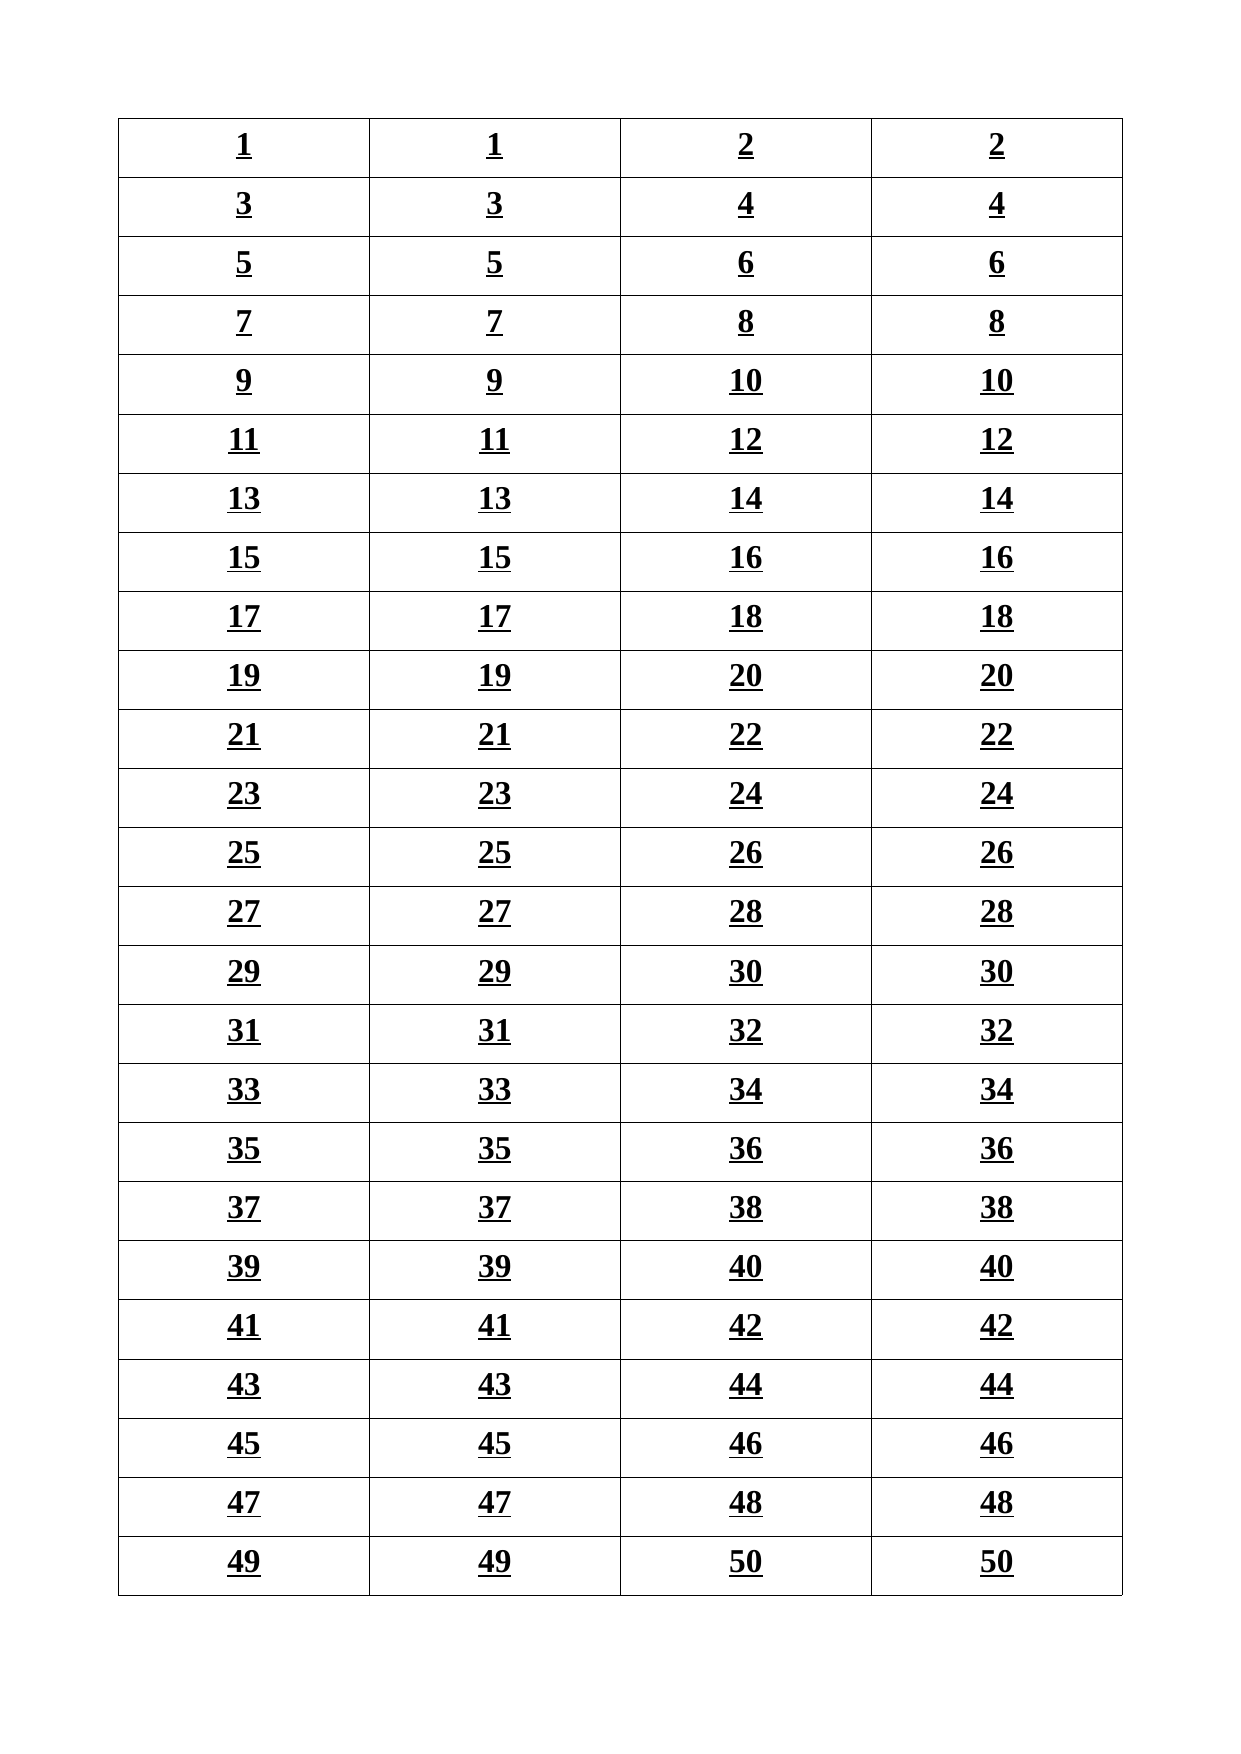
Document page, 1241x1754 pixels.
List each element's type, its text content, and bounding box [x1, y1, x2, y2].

table_cell 37 [370, 1182, 620, 1240]
table_cell 8 [621, 296, 871, 354]
table_cell 32 [872, 1005, 1122, 1063]
table_cell 9 [370, 355, 620, 413]
table_cell 45 [119, 1419, 369, 1477]
table_cell 14 [872, 474, 1122, 532]
table_cell 27 [370, 887, 620, 945]
table_cell 34 [872, 1064, 1122, 1122]
table_cell 33 [370, 1064, 620, 1122]
table_cell 24 [872, 769, 1122, 827]
table_cell 50 [621, 1537, 871, 1595]
table_cell 48 [621, 1478, 871, 1536]
table_cell 25 [370, 828, 620, 886]
table_cell 46 [621, 1419, 871, 1477]
table_cell 40 [621, 1241, 871, 1299]
table_cell 44 [621, 1360, 871, 1417]
table_cell 8 [872, 296, 1122, 354]
table_cell 49 [370, 1537, 620, 1595]
table_cell 44 [872, 1360, 1122, 1417]
table_cell 7 [370, 296, 620, 354]
table_cell 39 [119, 1241, 369, 1299]
table_cell 6 [621, 237, 871, 295]
table_cell 16 [872, 533, 1122, 591]
table_cell 13 [370, 474, 620, 532]
table_cell 38 [621, 1182, 871, 1240]
table_cell 17 [119, 592, 369, 650]
table_cell 28 [621, 887, 871, 945]
table_cell 33 [119, 1064, 369, 1122]
table_cell 26 [872, 828, 1122, 886]
table_cell 38 [872, 1182, 1122, 1240]
table_cell 45 [370, 1419, 620, 1477]
table_cell 9 [119, 355, 369, 413]
table_cell 35 [119, 1123, 369, 1181]
table_cell 47 [119, 1478, 369, 1536]
table_cell 15 [370, 533, 620, 591]
table_header 1 [119, 119, 369, 177]
table_cell 21 [119, 710, 369, 768]
table_cell 36 [621, 1123, 871, 1181]
table_cell 28 [872, 887, 1122, 945]
table_cell 22 [872, 710, 1122, 768]
table_cell 29 [370, 946, 620, 1004]
table_cell 24 [621, 769, 871, 827]
table_cell 12 [872, 415, 1122, 472]
table_cell 31 [119, 1005, 369, 1063]
table_cell 43 [370, 1360, 620, 1417]
table_header 2 [872, 119, 1122, 177]
table_cell 30 [872, 946, 1122, 1004]
table_cell 31 [370, 1005, 620, 1063]
table_cell 4 [621, 178, 871, 236]
table_cell 4 [872, 178, 1122, 236]
table_cell 48 [872, 1478, 1122, 1536]
table_cell 43 [119, 1360, 369, 1417]
table_cell 15 [119, 533, 369, 591]
table_cell 19 [119, 651, 369, 709]
table_cell 27 [119, 887, 369, 945]
table_cell 41 [370, 1300, 620, 1358]
table_cell 37 [119, 1182, 369, 1240]
table_cell 22 [621, 710, 871, 768]
table_header 2 [621, 119, 871, 177]
table_cell 17 [370, 592, 620, 650]
table_cell 46 [872, 1419, 1122, 1477]
table_cell 3 [119, 178, 369, 236]
table_cell 41 [119, 1300, 369, 1358]
table_cell 18 [872, 592, 1122, 650]
table_cell 7 [119, 296, 369, 354]
table_cell 23 [370, 769, 620, 827]
table_cell 14 [621, 474, 871, 532]
table_header 1 [370, 119, 620, 177]
table_cell 36 [872, 1123, 1122, 1181]
table_cell 20 [621, 651, 871, 709]
table_cell 39 [370, 1241, 620, 1299]
table_cell 29 [119, 946, 369, 1004]
table_cell 40 [872, 1241, 1122, 1299]
table_cell 11 [370, 415, 620, 472]
table_cell 3 [370, 178, 620, 236]
table_cell 32 [621, 1005, 871, 1063]
table_cell 13 [119, 474, 369, 532]
table_cell 20 [872, 651, 1122, 709]
table_cell 49 [119, 1537, 369, 1595]
table_cell 26 [621, 828, 871, 886]
table_cell 5 [119, 237, 369, 295]
table_cell 10 [621, 355, 871, 413]
table_cell 19 [370, 651, 620, 709]
table_cell 21 [370, 710, 620, 768]
table_cell 5 [370, 237, 620, 295]
table_cell 34 [621, 1064, 871, 1122]
table_cell 6 [872, 237, 1122, 295]
table_cell 42 [872, 1300, 1122, 1358]
table_cell 47 [370, 1478, 620, 1536]
table_cell 16 [621, 533, 871, 591]
table_cell 25 [119, 828, 369, 886]
table_cell 18 [621, 592, 871, 650]
table_cell 23 [119, 769, 369, 827]
table_cell 12 [621, 415, 871, 472]
table_cell 11 [119, 415, 369, 472]
table_cell 42 [621, 1300, 871, 1358]
table_cell 35 [370, 1123, 620, 1181]
table_cell 50 [872, 1537, 1122, 1595]
table_cell 30 [621, 946, 871, 1004]
table_cell 10 [872, 355, 1122, 413]
